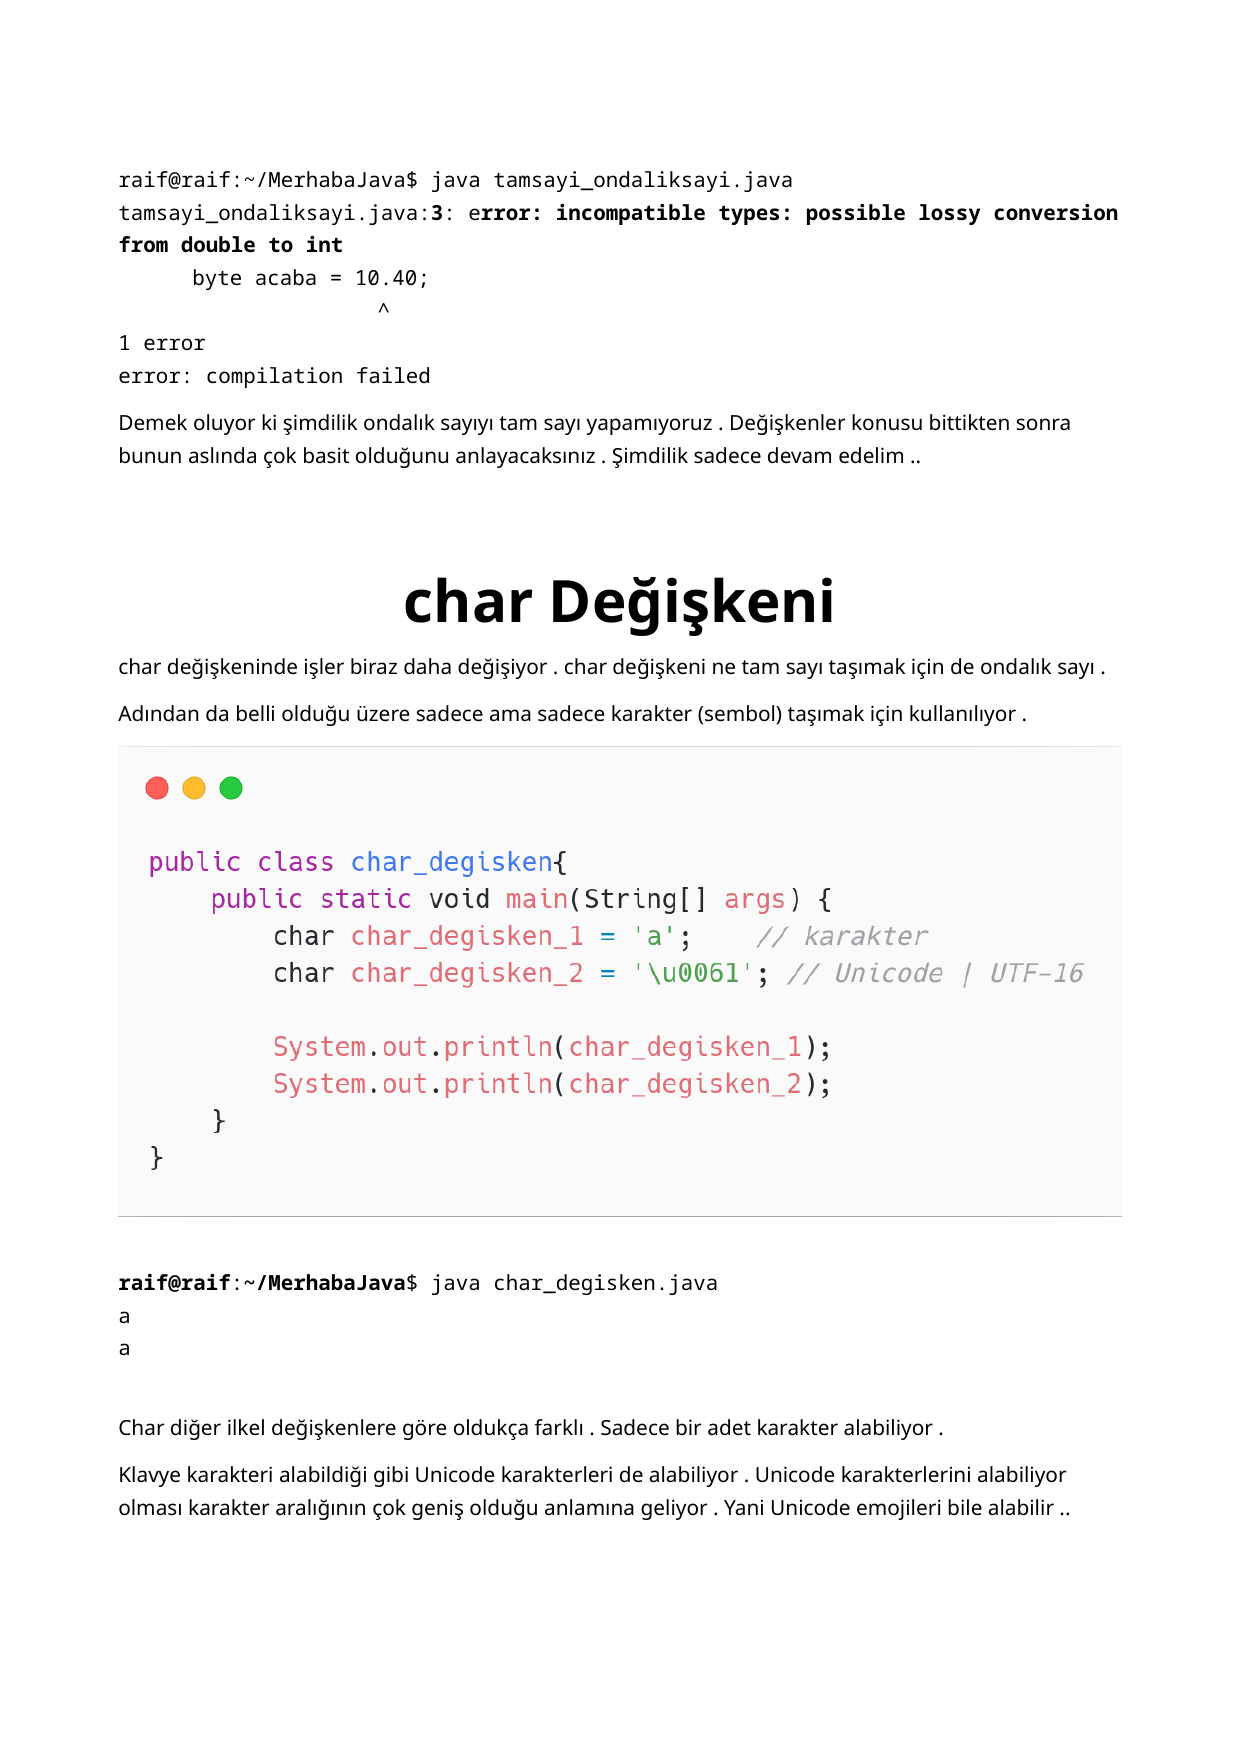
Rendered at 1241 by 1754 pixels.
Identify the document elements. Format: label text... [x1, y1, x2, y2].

text char değişkeninde işler biraz daha değişiyor . char değişkeni ne tam sayı taşımak için de ondalık sayı . [118, 652, 1122, 681]
text Adından da belli olduğu üzere sadece ama sadece karakter (sembol) taşımak için kullanılıyor . [118, 699, 1122, 728]
text Demek oluyor ki şimdilik ondalık sayıyı tam sayı yapamıyoruz . Değişkenler konusu bittikten sonra bunun aslında çok basit olduğunu anlayacaksınız . Şimdilik sadece devam edelim .. [118, 408, 1122, 469]
picture [118, 746, 1123, 1217]
text Klavye karakteri alabildiği gibi Unicode karakterleri de alabiliyor . Unicode karakterlerini alabiliyor olması karakter aralığının çok geniş olduğu anlamına geliyor . Yani Unicode emojileri bile alabilir .. [118, 1461, 1122, 1522]
title char Değişkeni [118, 560, 1122, 639]
text raif@raif:~/MerhabaJava$ java tamsayi_ondaliksayi.java tamsayi_ondaliksayi.java:3: error: incompatible types: possible lossy conversion from double to int byte acaba = 10.40; ^ 1 error error: compilation failed [118, 165, 1122, 389]
text raif@raif:~/MerhabaJava$ java char_degisken.java a a [118, 1268, 1122, 1394]
text Char diğer ilkel değişkenlere göre oldukça farklı . Sadece bir adet karakter alabiliyor . [118, 1413, 1122, 1442]
